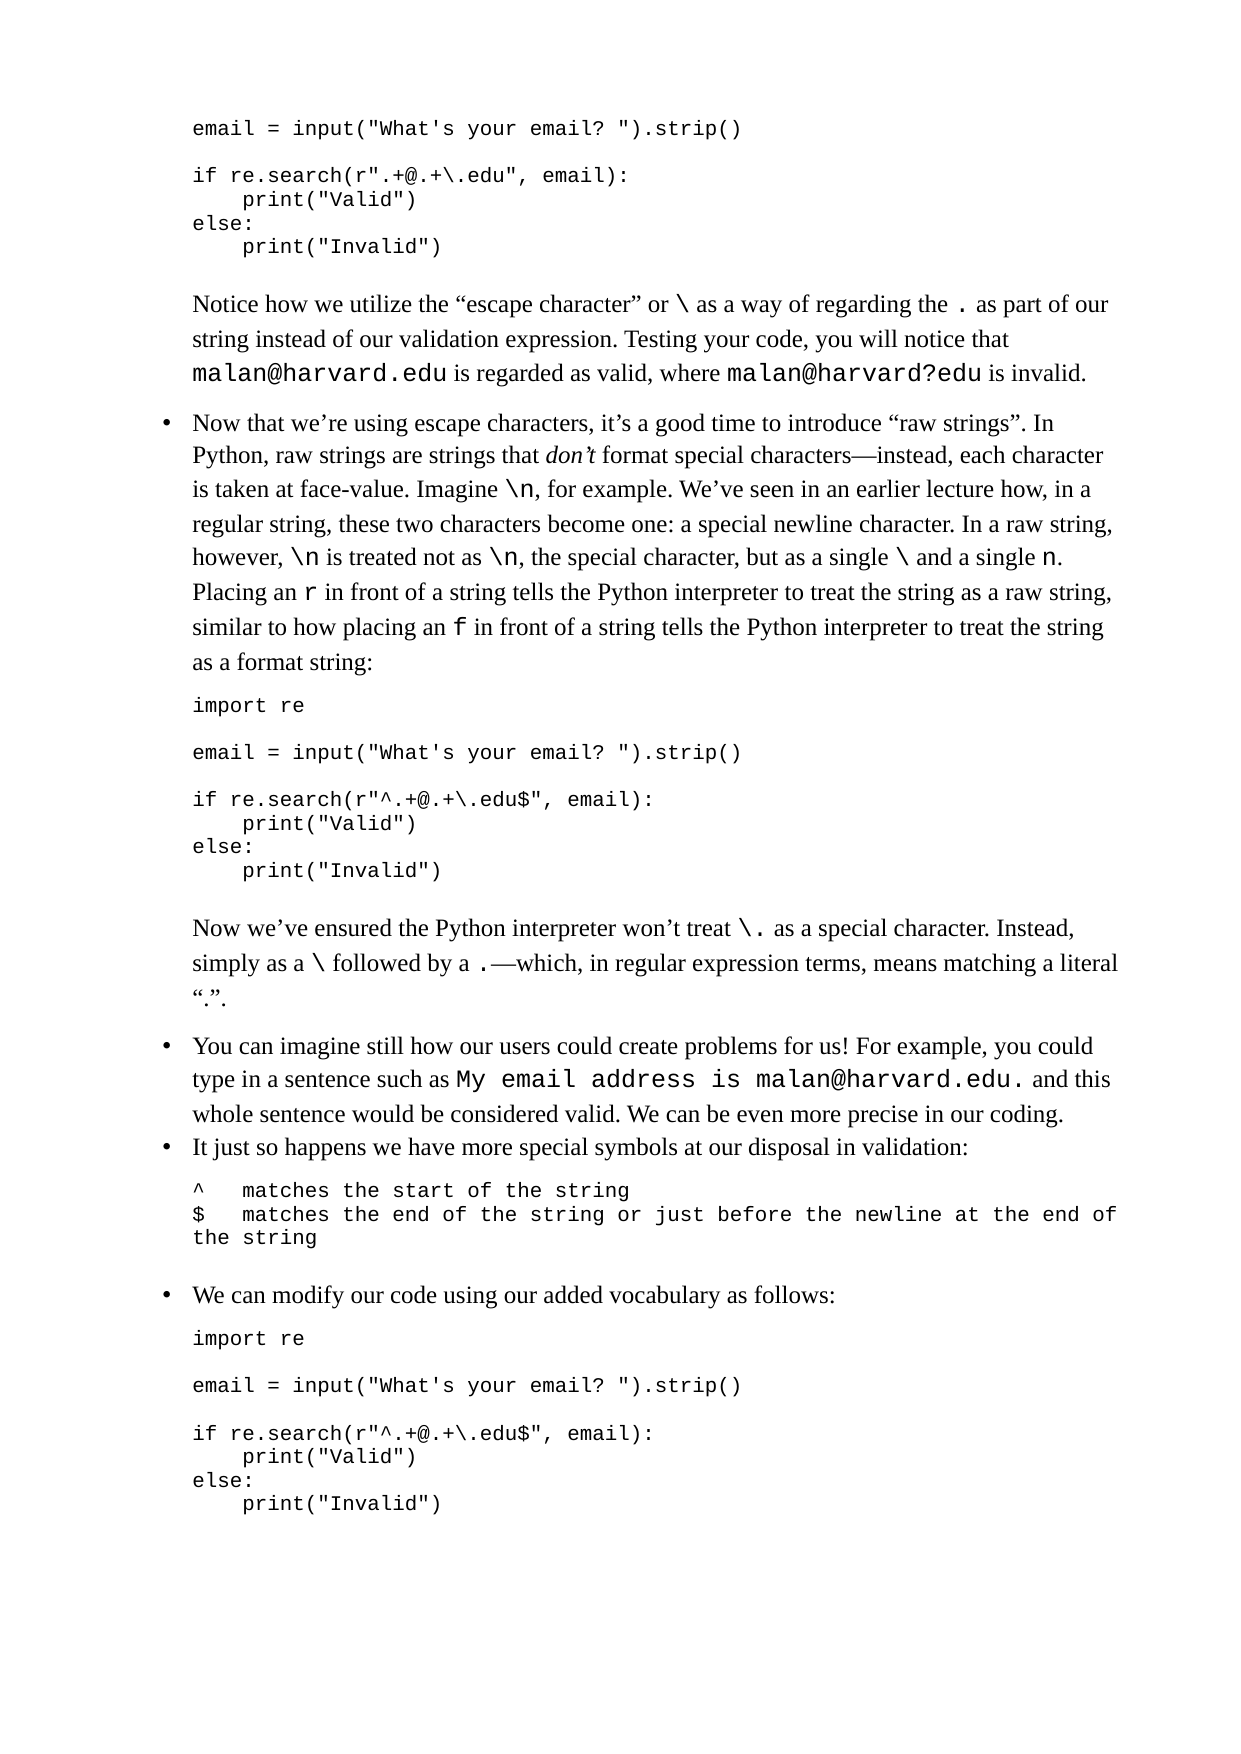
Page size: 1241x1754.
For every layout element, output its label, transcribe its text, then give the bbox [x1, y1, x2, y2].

list email = input("What's your email? ").strip() [162, 118, 1122, 142]
list else: [162, 213, 1122, 236]
list else: [162, 1470, 1122, 1493]
list ^ matches the start of the string [162, 1180, 1122, 1203]
list We can modify our code using our added vocabulary as follows: [162, 1280, 1122, 1309]
list email = input("What's your email? ").strip() [162, 1375, 1122, 1399]
list $ matches the end of the string or just before the newline at the end of the string [162, 1203, 1122, 1251]
list if re.search(r"^.+@.+\.edu$", email): [162, 789, 1122, 813]
list It just so happens we have more special symbols at our disposal in validation: [162, 1132, 1122, 1161]
list if re.search(r".+@.+\.edu", email): [162, 165, 1122, 189]
list print("Invalid") [162, 236, 1122, 260]
list Now we’ve ensured the Python interpreter won’t treat \. as a special character. Instead, simply as a \ followed by a .—which, in regular expression terms, means matching a literal “.”. [162, 913, 1122, 1012]
list print("Valid") [162, 813, 1122, 837]
list print("Valid") [162, 1446, 1122, 1470]
list else: [162, 837, 1122, 860]
list import re [162, 1328, 1122, 1352]
list print("Invalid") [162, 1493, 1122, 1517]
list Now that we’re using escape characters, it’s a good time to introduce “raw strings”. In Python, raw strings are strings that don’t format special characters—instead, each character is taken at face-value. Imagine \n, for example. We’ve seen in an earlier lecture how, in a regular string, these two characters become one: a special newline character. In a raw string, however, \n is treated not as \n, the special character, but as a single \ and a single n. Placing an r in front of a string tells the Python interpreter to treat the string as a raw string, similar to how placing an f in front of a string tells the Python interpreter to treat the string as a format string: [162, 408, 1122, 676]
list if re.search(r"^.+@.+\.edu$", email): [162, 1422, 1122, 1446]
list print("Invalid") [162, 860, 1122, 884]
list You can imagine still how our users could create problems for us! For example, you could type in a sentence such as My email address is malan@harvard.edu. and this whole sentence would be considered valid. We can be even more precise in our coding. [162, 1031, 1122, 1128]
list import re [162, 695, 1122, 718]
list Notice how we utilize the “escape character” or \ as a way of regarding the . as part of our string instead of our validation expression. Testing your code, you will notice that malan@harvard.edu is regarded as valid, where malan@harvard?edu is invalid. [162, 289, 1122, 388]
list email = input("What's your email? ").strip() [162, 742, 1122, 766]
list print("Valid") [162, 189, 1122, 213]
